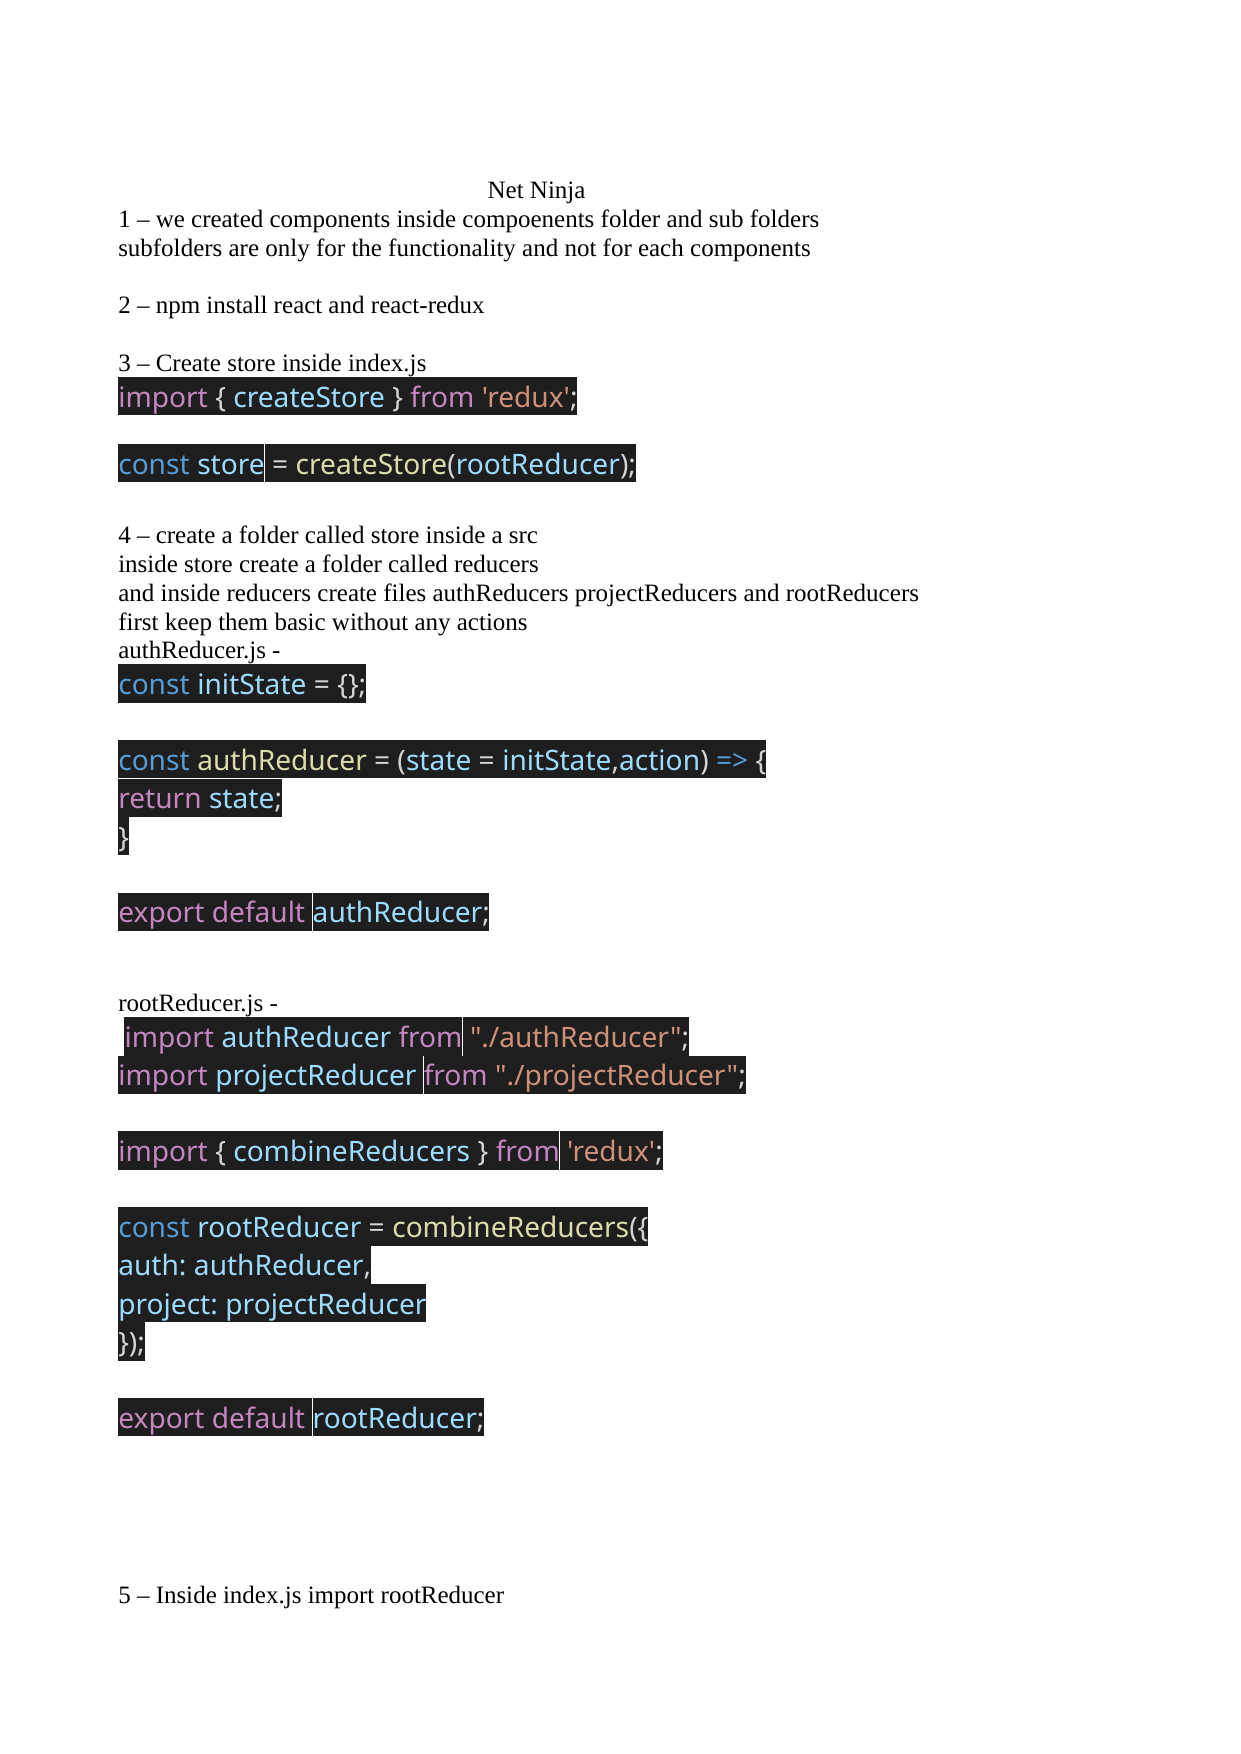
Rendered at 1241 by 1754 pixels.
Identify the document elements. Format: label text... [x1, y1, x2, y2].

text 1 – we created components inside compoenents folder and sub folders [118, 204, 1122, 233]
text return state; [118, 778, 1122, 817]
text first keep them basic without any actions [118, 607, 1122, 636]
text const initState = {}; [118, 664, 1122, 703]
text } [118, 817, 1122, 855]
text authReducer.js - [118, 636, 1122, 664]
text 3 – Create store inside index.js [118, 348, 1122, 377]
text import { combineReducers } from 'redux'; [118, 1131, 1122, 1170]
text inside store create a folder called reducers [118, 549, 1122, 578]
text const rootReducer = combineReducers({ [118, 1207, 1122, 1246]
text subfolders are only for the functionality and not for each components [118, 233, 1122, 262]
text 4 – create a folder called store inside a src [118, 521, 1122, 549]
text auth: authReducer, [118, 1246, 1122, 1284]
text export default authReducer; [118, 893, 1122, 931]
text const authReducer = (state = initState,action) => { [118, 740, 1122, 778]
text const store = createStore(rootReducer); [118, 444, 1122, 482]
text import { createStore } from 'redux'; [118, 377, 1122, 415]
text }); [118, 1322, 1122, 1361]
text import authReducer from "./authReducer"; [118, 1017, 1122, 1056]
text project: projectReducer [118, 1284, 1122, 1322]
text 5 – Inside index.js import rootReducer [118, 1580, 1122, 1609]
text and inside reducers create files authReducers projectReducers and rootReducers [118, 578, 1122, 607]
text 2 – npm install react and react-redux [118, 291, 1122, 319]
text rootReducer.js - [118, 988, 1122, 1017]
text export default rootReducer; [118, 1398, 1122, 1436]
text Net Ninja [118, 176, 1122, 204]
text import projectReducer from "./projectReducer"; [118, 1056, 1122, 1094]
